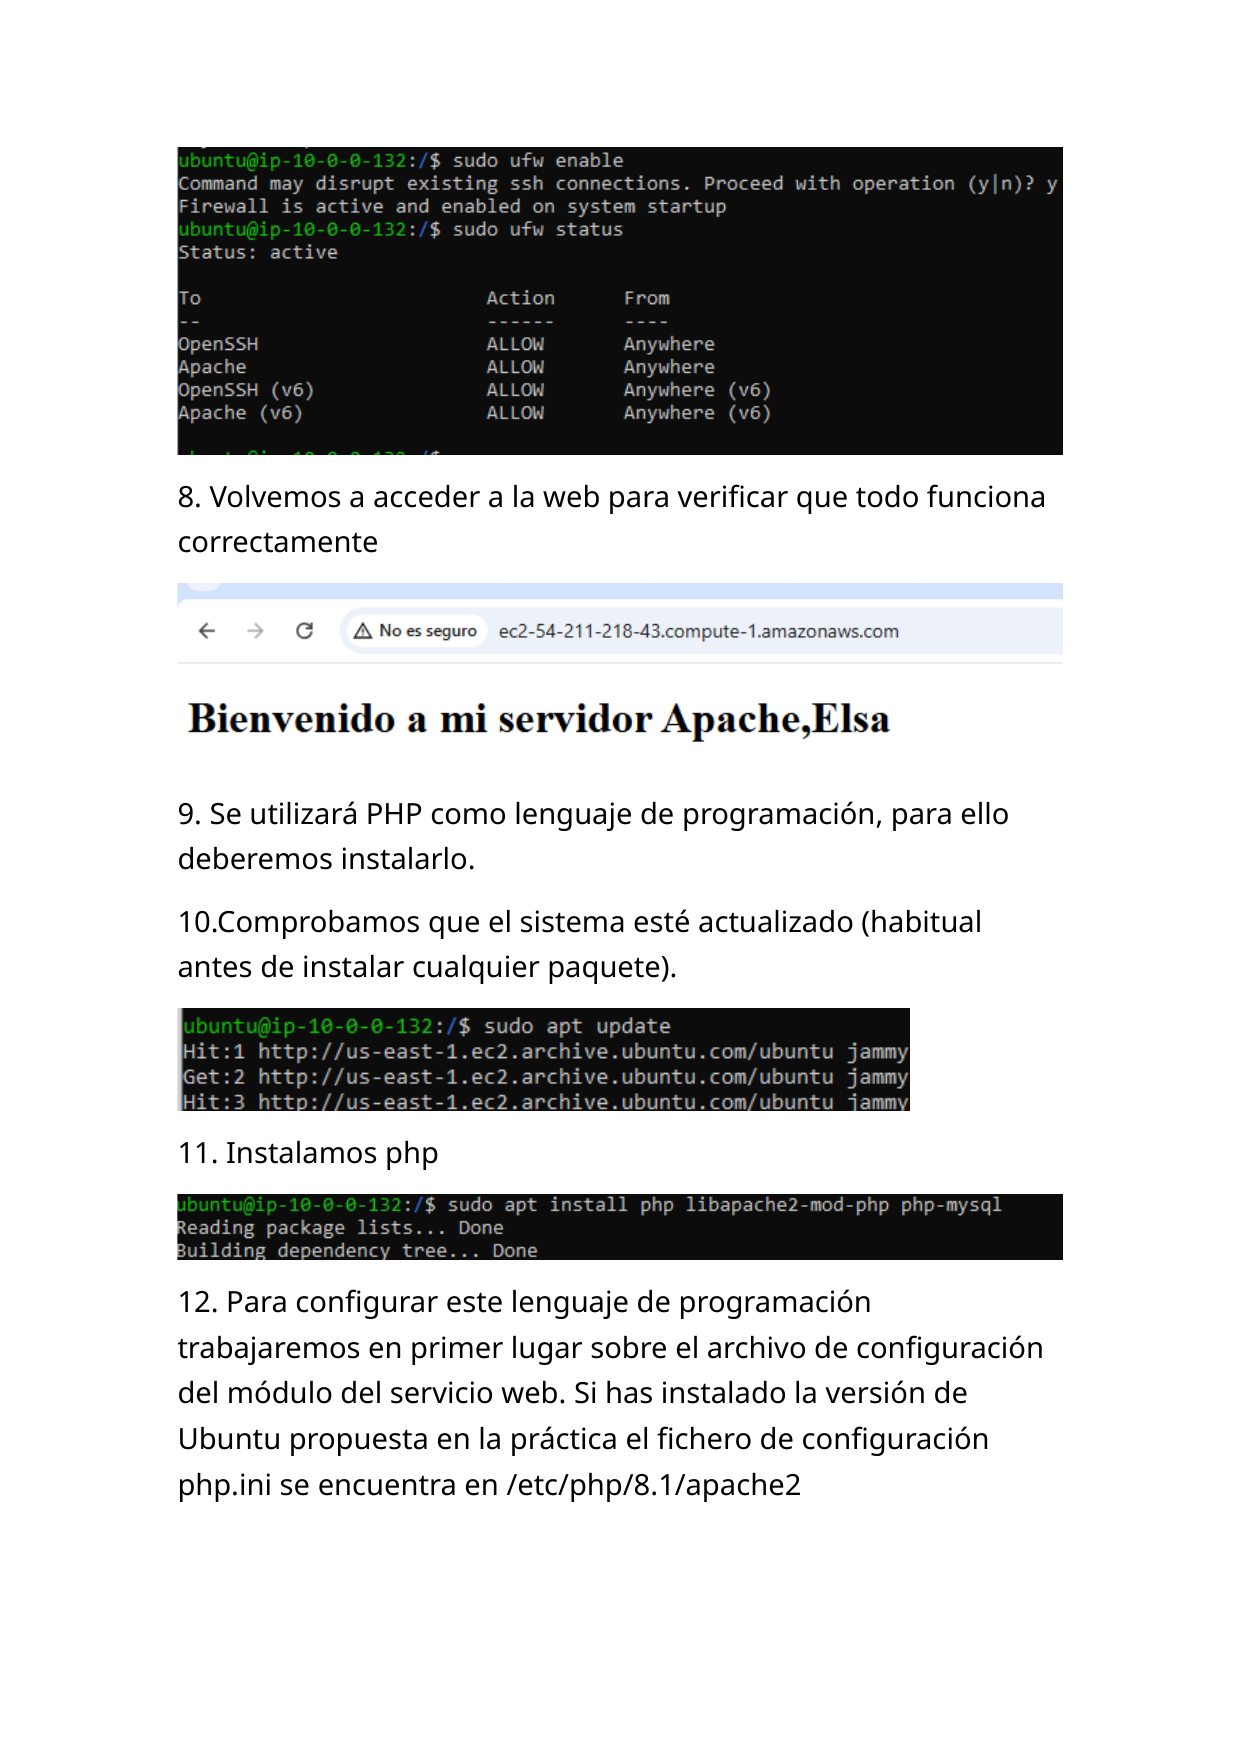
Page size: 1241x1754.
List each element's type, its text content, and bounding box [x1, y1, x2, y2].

text 12. Para configurar este lenguaje de programación trabajaremos en primer lugar sobre el archivo de configuración del módulo del servicio web. Si has instalado la versión de Ubuntu propuesta en la práctica el fichero de configuración php.ini se encuentra en /etc/php/8.1/apache2 [177, 1281, 1063, 1503]
text 10.Comprobamos que el sistema esté actualizado (habitual antes de instalar cualquier paquete). [177, 901, 1063, 986]
text 9. Se utilizará PHP como lenguaje de programación, para ello deberemos instalarlo. [177, 793, 1063, 878]
text 8. Volvemos a acceder a la web para verificar que todo funciona correctamente [177, 476, 1063, 561]
text 11. Instalamos php [177, 1132, 1063, 1172]
